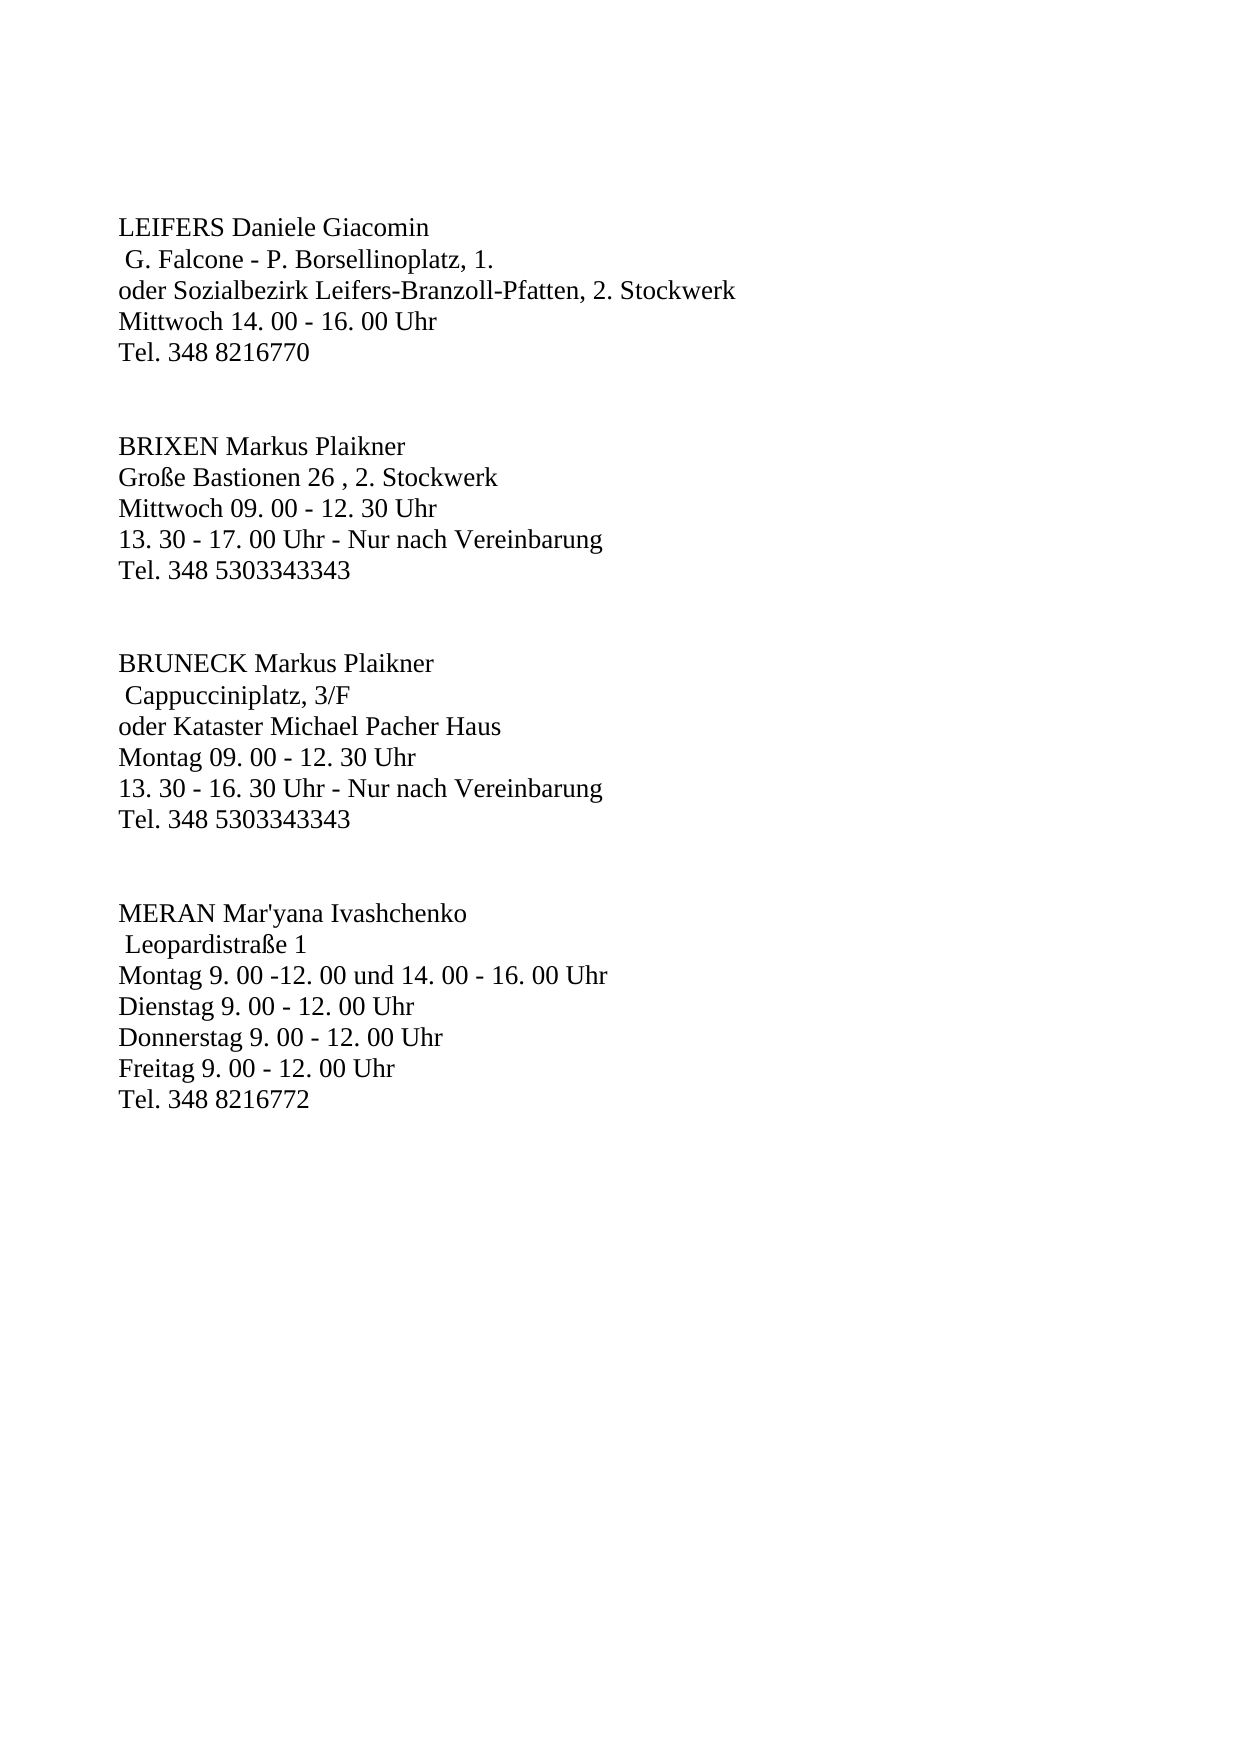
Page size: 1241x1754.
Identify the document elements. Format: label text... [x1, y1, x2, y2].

text 13. 30 - 17. 00 Uhr - Nur nach Vereinbarung [118, 523, 1122, 554]
text Cappucciniplatz, 3/F [118, 679, 1122, 710]
text 13. 30 - 16. 30 Uhr - Nur nach Vereinbarung [118, 772, 1122, 803]
text oder Sozialbezirk Leifers-Branzoll-Pfatten, 2. Stockwerk [118, 274, 1122, 305]
text Donnerstag 9. 00 - 12. 00 Uhr [118, 1021, 1122, 1052]
text Dienstag 9. 00 - 12. 00 Uhr [118, 990, 1122, 1021]
text BRUNECK Markus Plaikner [118, 648, 1122, 679]
text Freitag 9. 00 - 12. 00 Uhr [118, 1052, 1122, 1084]
text Montag 9. 00 -12. 00 und 14. 00 - 16. 00 Uhr [118, 959, 1122, 990]
text Mittwoch 09. 00 - 12. 30 Uhr [118, 492, 1122, 523]
text G. Falcone - P. Borsellinoplatz, 1. [118, 243, 1122, 274]
text BRIXEN Markus Plaikner [118, 429, 1122, 461]
text Tel. 348 8216772 [118, 1084, 1122, 1115]
text MERAN Mar'yana Ivashchenko [118, 897, 1122, 928]
text LEIFERS Daniele Giacomin [118, 212, 1122, 243]
text Leopardistraße 1 [118, 928, 1122, 959]
text oder Kataster Michael Pacher Haus [118, 710, 1122, 741]
text Mittwoch 14. 00 - 16. 00 Uhr [118, 305, 1122, 336]
text Tel. 348 5303343343 [118, 803, 1122, 834]
text Tel. 348 8216770 [118, 336, 1122, 367]
text Montag 09. 00 - 12. 30 Uhr [118, 741, 1122, 772]
text Tel. 348 5303343343 [118, 554, 1122, 585]
text Große Bastionen 26 , 2. Stockwerk [118, 461, 1122, 492]
